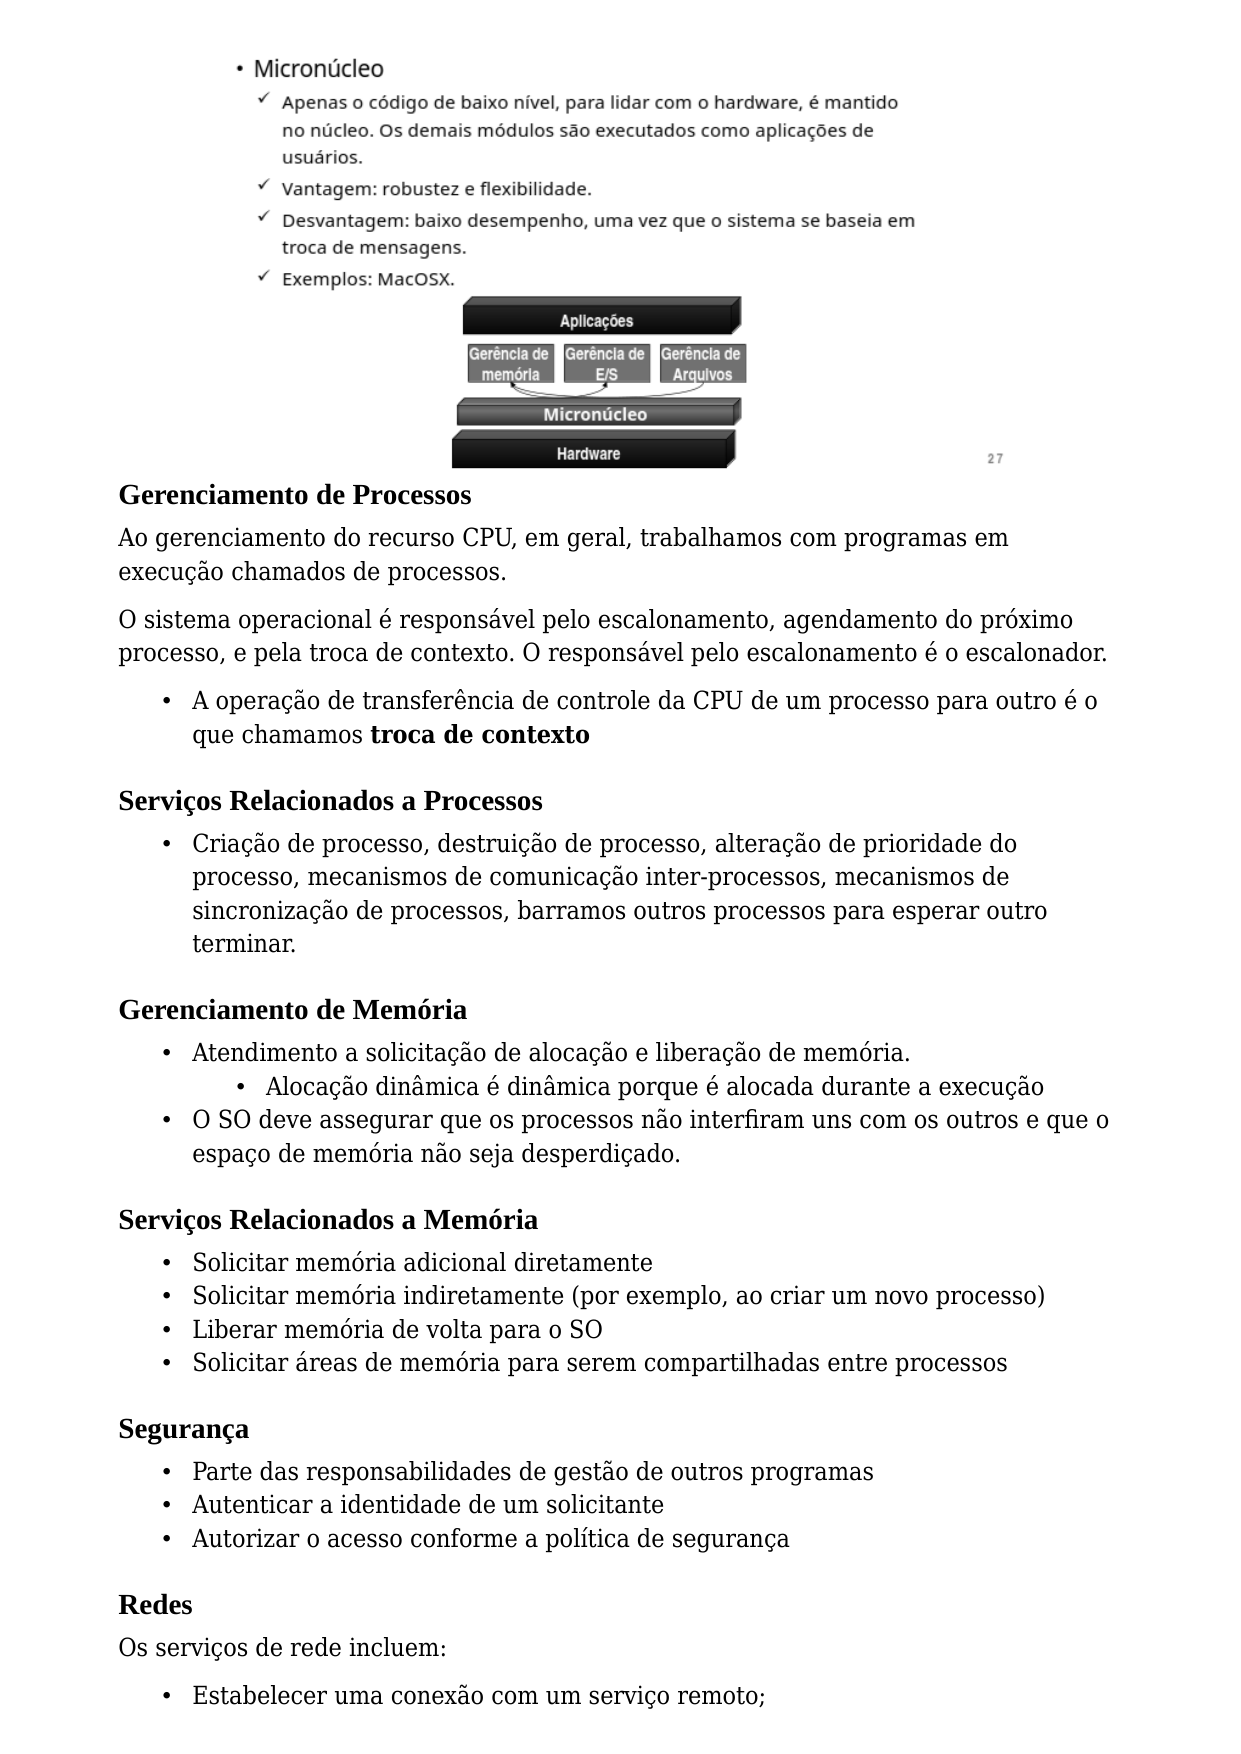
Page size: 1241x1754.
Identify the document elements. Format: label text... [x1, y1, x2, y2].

text Ao gerenciamento do recurso CPU, em geral, trabalhamos com programas em execução chamados de processos. [118, 523, 1122, 586]
list O SO deve assegurar que os processos não interfiram uns com os outros e que o espaço de memória não seja desperdiçado. [162, 1106, 1122, 1168]
list Criação de processo, destruição de processo, alteração de prioridade do processo, mecanismos de comunicação inter-processos, mecanismos de sincronização de processos, barramos outros processos para esperar outro terminar. [162, 829, 1122, 959]
list Liberar memória de volta para o SO [162, 1315, 1122, 1344]
list A operação de transferência de controle da CPU de um processo para outro é o que chamamos troca de contexto [162, 687, 1122, 749]
list Autenticar a identidade de um solicitante [162, 1491, 1122, 1520]
list Atendimento a solicitação de alocação e liberação de memória. [162, 1038, 1122, 1068]
subtitle Redes [118, 1587, 1122, 1621]
text O sistema operacional é responsável pelo escalonamento, agendamento do próximo processo, e pela troca de contexto. O responsável pelo escalonamento é o escalonador. [118, 605, 1122, 668]
subtitle Serviços Relacionados a Processos [118, 783, 1122, 817]
list Solicitar memória adicional diretamente [162, 1248, 1122, 1277]
list Estabelecer uma conexão com um serviço remoto; [162, 1681, 1122, 1710]
list Autorizar o acesso conforme a política de segurança [162, 1524, 1122, 1553]
subtitle Serviços Relacionados a Memória [118, 1202, 1122, 1235]
subtitle Gerenciamento de Processos [118, 29, 1122, 511]
text Os serviços de rede incluem: [118, 1633, 1122, 1662]
list Solicitar memória indiretamente (por exemplo, ao criar um novo processo) [162, 1281, 1122, 1311]
subtitle Segurança [118, 1411, 1122, 1445]
list Alocação dinâmica é dinâmica porque é alocada durante a execução [236, 1072, 1122, 1101]
subtitle Gerenciamento de Memória [118, 992, 1122, 1026]
list Solicitar áreas de memória para serem compartilhadas entre processos [162, 1348, 1122, 1378]
list Parte das responsabilidades de gestão de outros programas [162, 1457, 1122, 1486]
